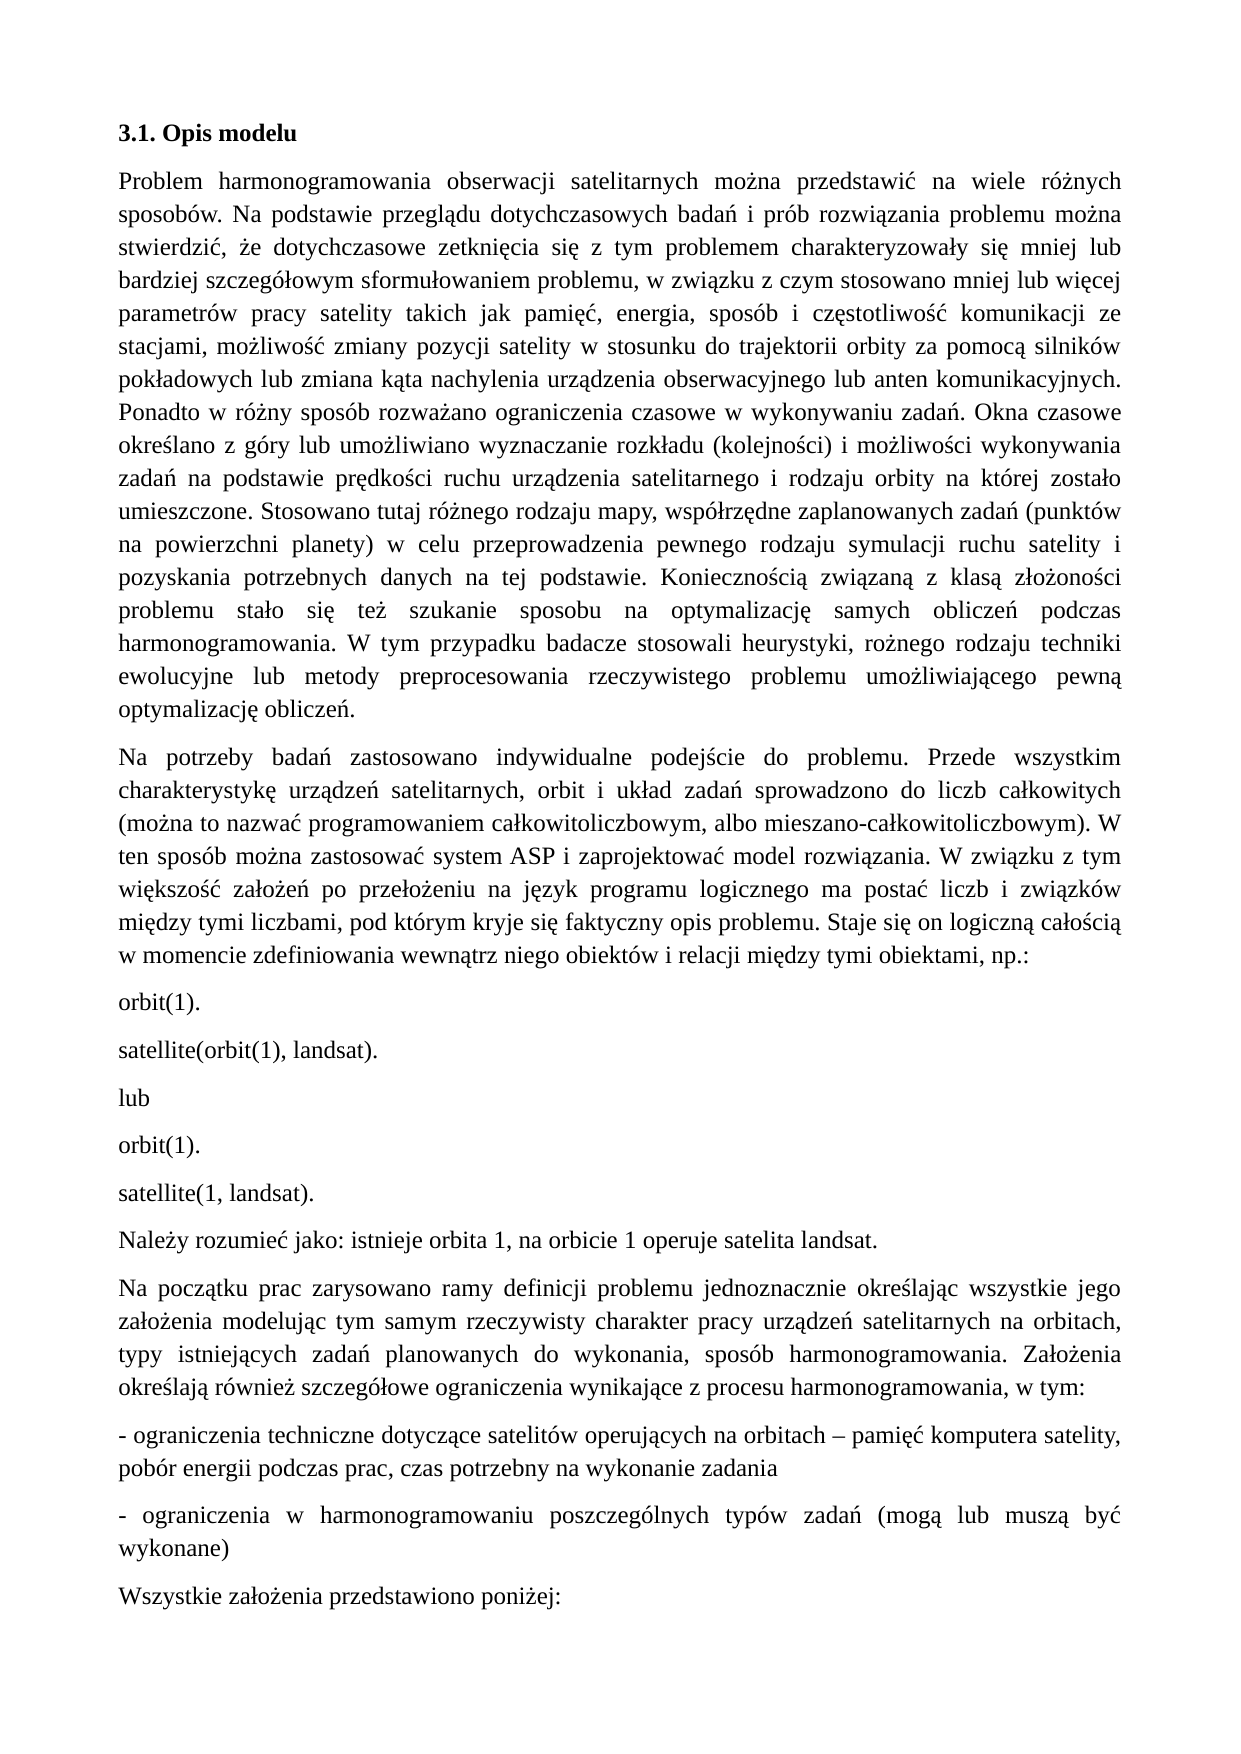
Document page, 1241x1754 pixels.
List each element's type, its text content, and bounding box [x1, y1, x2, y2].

text Na potrzeby badań zastosowano indywidualne podejście do problemu. Przede wszystkim charakterystykę urządzeń satelitarnych, orbit i układ zadań sprowadzono do liczb całkowitych (można to nazwać programowaniem całkowitoliczbowym, albo mieszano-całkowitoliczbowym). W ten sposób można zastosować system ASP i zaprojektować model rozwiązania. W związku z tym większość założeń po przełożeniu na język programu logicznego ma postać liczb i związków między tymi liczbami, pod którym kryje się faktyczny opis problemu. Staje się on logiczną całością w momencie zdefiniowania wewnątrz niego obiektów i relacji między tymi obiektami, np.: [118, 742, 1122, 968]
text satellite(orbit(1), landsat). [118, 1035, 1122, 1064]
text 3.1. Opis modelu [118, 118, 1122, 147]
text orbit(1). [118, 1130, 1122, 1159]
text - ograniczenia w harmonogramowaniu poszczególnych typów zadań (mogą lub muszą być wykonane) [118, 1500, 1122, 1562]
text Należy rozumieć jako: istnieje orbita 1, na orbicie 1 operuje satelita landsat. [118, 1225, 1122, 1254]
text Problem harmonogramowania obserwacji satelitarnych można przedstawić na wiele różnych sposobów. Na podstawie przeglądu dotychczasowych badań i prób rozwiązania problemu można stwierdzić, że dotychczasowe zetknięcia się z tym problemem charakteryzowały się mniej lub bardziej szczegółowym sformułowaniem problemu, w związku z czym stosowano mniej lub więcej parametrów pracy satelity takich jak pamięć, energia, sposób i częstotliwość komunikacji ze stacjami, możliwość zmiany pozycji satelity w stosunku do trajektorii orbity za pomocą silników pokładowych lub zmiana kąta nachylenia urządzenia obserwacyjnego lub anten komunikacyjnych. Ponadto w różny sposób rozważano ograniczenia czasowe w wykonywaniu zadań. Okna czasowe określano z góry lub umożliwiano wyznaczanie rozkładu (kolejności) i możliwości wykonywania zadań na podstawie prędkości ruchu urządzenia satelitarnego i rodzaju orbity na której zostało umieszczone. Stosowano tutaj różnego rodzaju mapy, współrzędne zaplanowanych zadań (punktów na powierzchni planety) w celu przeprowadzenia pewnego rodzaju symulacji ruchu satelity i pozyskania potrzebnych danych na tej podstawie. Koniecznością związaną z klasą złożoności problemu stało się też szukanie sposobu na optymalizację samych obliczeń podczas harmonogramowania. W tym przypadku badacze stosowali heurystyki, rożnego rodzaju techniki ewolucyjne lub metody preprocesowania rzeczywistego problemu umożliwiającego pewną optymalizację obliczeń. [118, 166, 1122, 723]
text orbit(1). [118, 987, 1122, 1016]
text - ograniczenia techniczne dotyczące satelitów operujących na orbitach – pamięć komputera satelity, pobór energii podczas prac, czas potrzebny na wykonanie zadania [118, 1420, 1122, 1481]
text Wszystkie założenia przedstawiono poniżej: [118, 1581, 1122, 1610]
text satellite(1, landsat). [118, 1178, 1122, 1207]
text lub [118, 1083, 1122, 1111]
text Na początku prac zarysowano ramy definicji problemu jednoznacznie określając wszystkie jego założenia modelując tym samym rzeczywisty charakter pracy urządzeń satelitarnych na orbitach, typy istniejących zadań planowanych do wykonania, sposób harmonogramowania. Założenia określają również szczegółowe ograniczenia wynikające z procesu harmonogramowania, w tym: [118, 1273, 1122, 1401]
